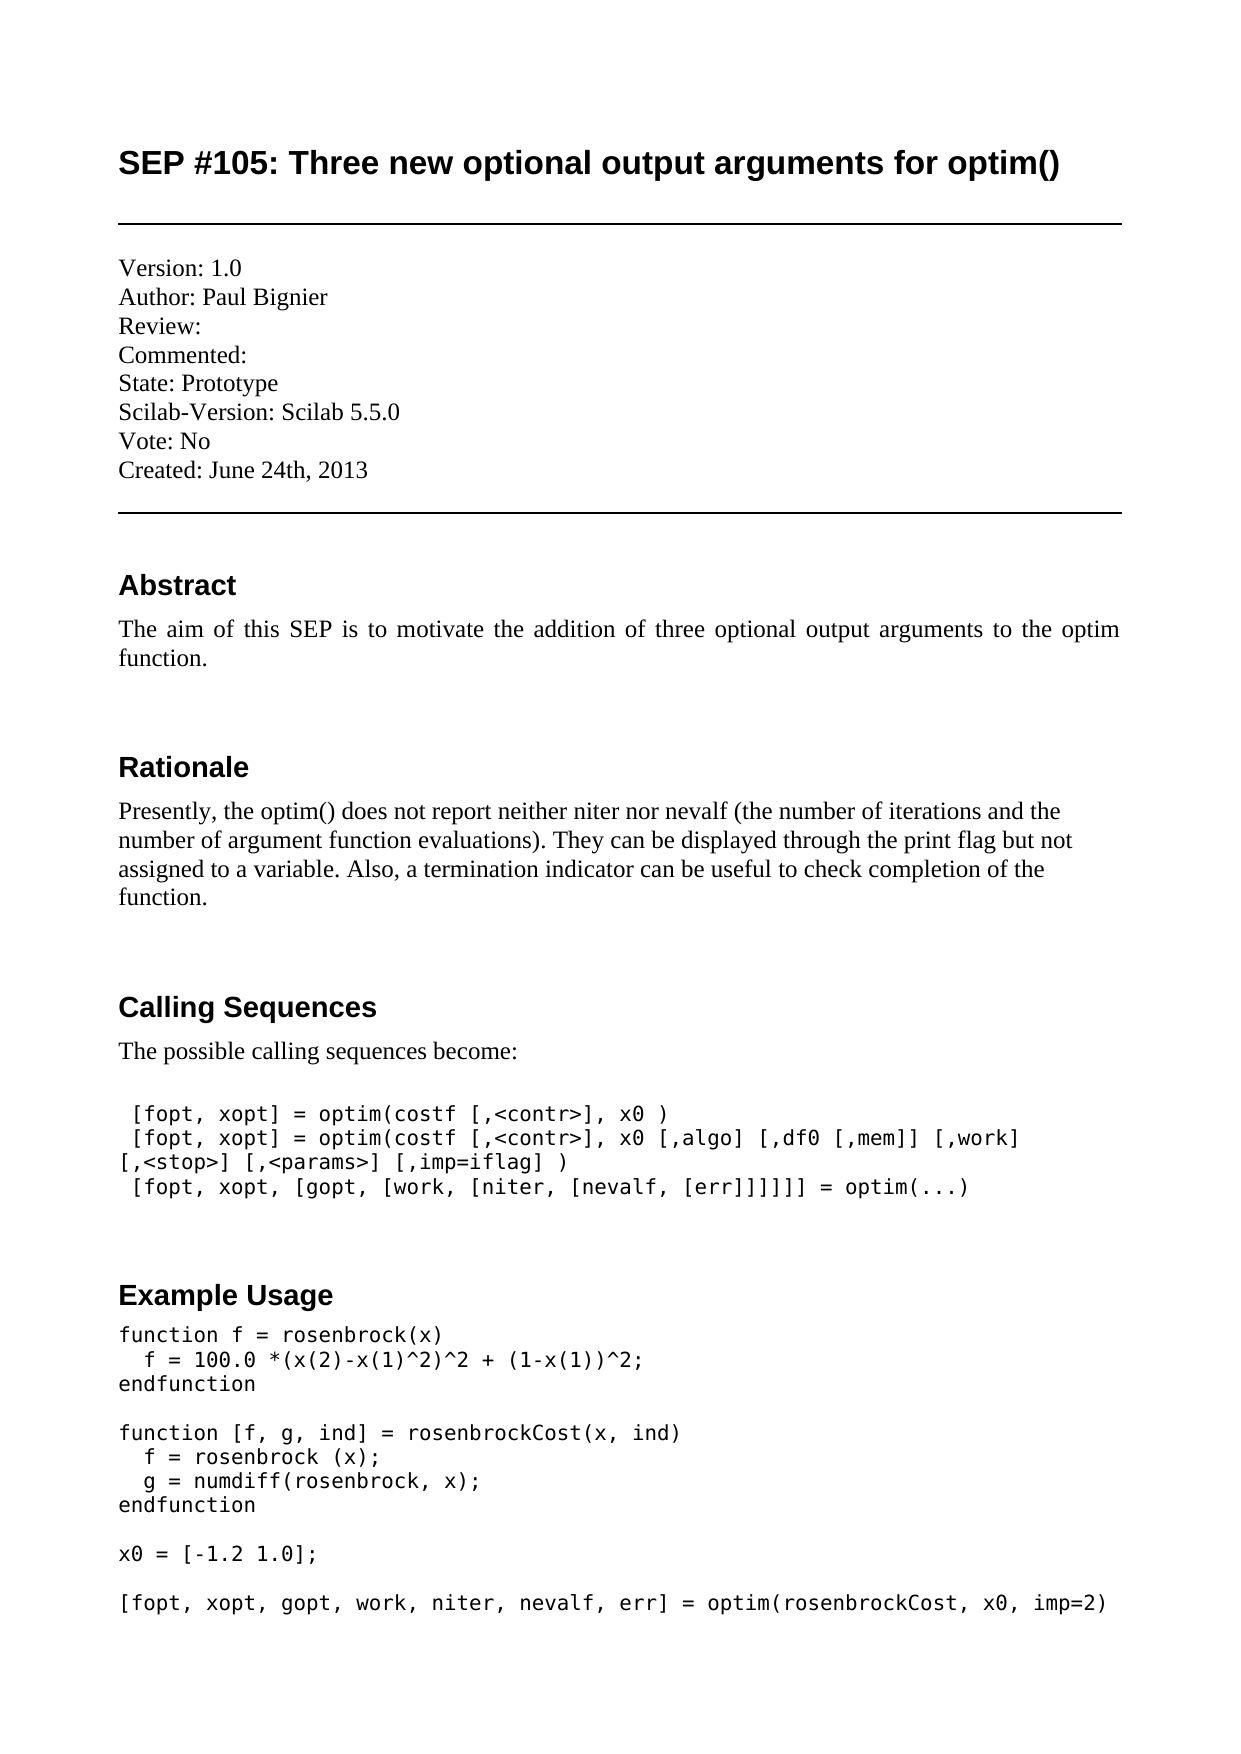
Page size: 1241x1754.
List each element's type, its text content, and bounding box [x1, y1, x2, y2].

subtitle Abstract [118, 568, 1122, 601]
text Scilab-Version: Scilab 5.5.0 [118, 397, 1122, 426]
text Author: Paul Bignier [118, 282, 1122, 311]
text f = 100.0 *(x(2)-x(1)^2)^2 + (1-x(1))^2; [118, 1348, 1122, 1372]
text function f = rosenbrock(x) [118, 1323, 1122, 1348]
text The possible calling sequences become:﻿ [118, 1036, 1122, 1065]
text [fopt, xopt, [gopt, [work, [niter, [nevalf, [err]]]]]] = optim(...) [118, 1175, 1122, 1199]
text Commented: [118, 340, 1122, 368]
text [fopt, xopt] = optim(costf [,<contr>], x0 [,algo] [,df0 [,mem]] [,work] [,<stop>] [,<params>] [,imp=iflag] ) [118, 1126, 1122, 1175]
text Vote: No [118, 426, 1122, 455]
subtitle Example Usage [118, 1277, 1122, 1311]
text [fopt, xopt, gopt, work, niter, nevalf, err] = optim(rosenbrockCost, x0, imp=2) [118, 1591, 1122, 1615]
subtitle SEP #105: Three new optional output arguments for optim() [118, 143, 1122, 182]
text Presently, the optim() does not report neither niter nor nevalf (the number of iterations and the number of argument function evaluations). They can be displayed through the print flag but not assigned to a variable. Also, a termination indicator can be useful to check completion of the function. [118, 796, 1122, 911]
text [fopt, xopt] = optim(costf [,<contr>], x0 ) [118, 1102, 1122, 1126]
text State: Prototype [118, 368, 1122, 397]
subtitle Rationale [118, 750, 1122, 784]
text x0 = [-1.2 1.0]; [118, 1542, 1122, 1566]
text endfunction [118, 1372, 1122, 1396]
text function [f, g, ind] = rosenbrockCost(x, ind) [118, 1421, 1122, 1445]
text endfunction [118, 1493, 1122, 1518]
text Created: June 24th, 2013 [118, 455, 1122, 483]
text Review: [118, 311, 1122, 340]
text The aim of this SEP is to motivate the addition of three optional output arguments to the optim function. [118, 614, 1122, 671]
text f = rosenbrock (x); [118, 1445, 1122, 1469]
text Version: 1.0 [118, 253, 1122, 282]
text g = numdiff(rosenbrock, x); [118, 1469, 1122, 1493]
subtitle Calling Sequences [118, 990, 1122, 1023]
